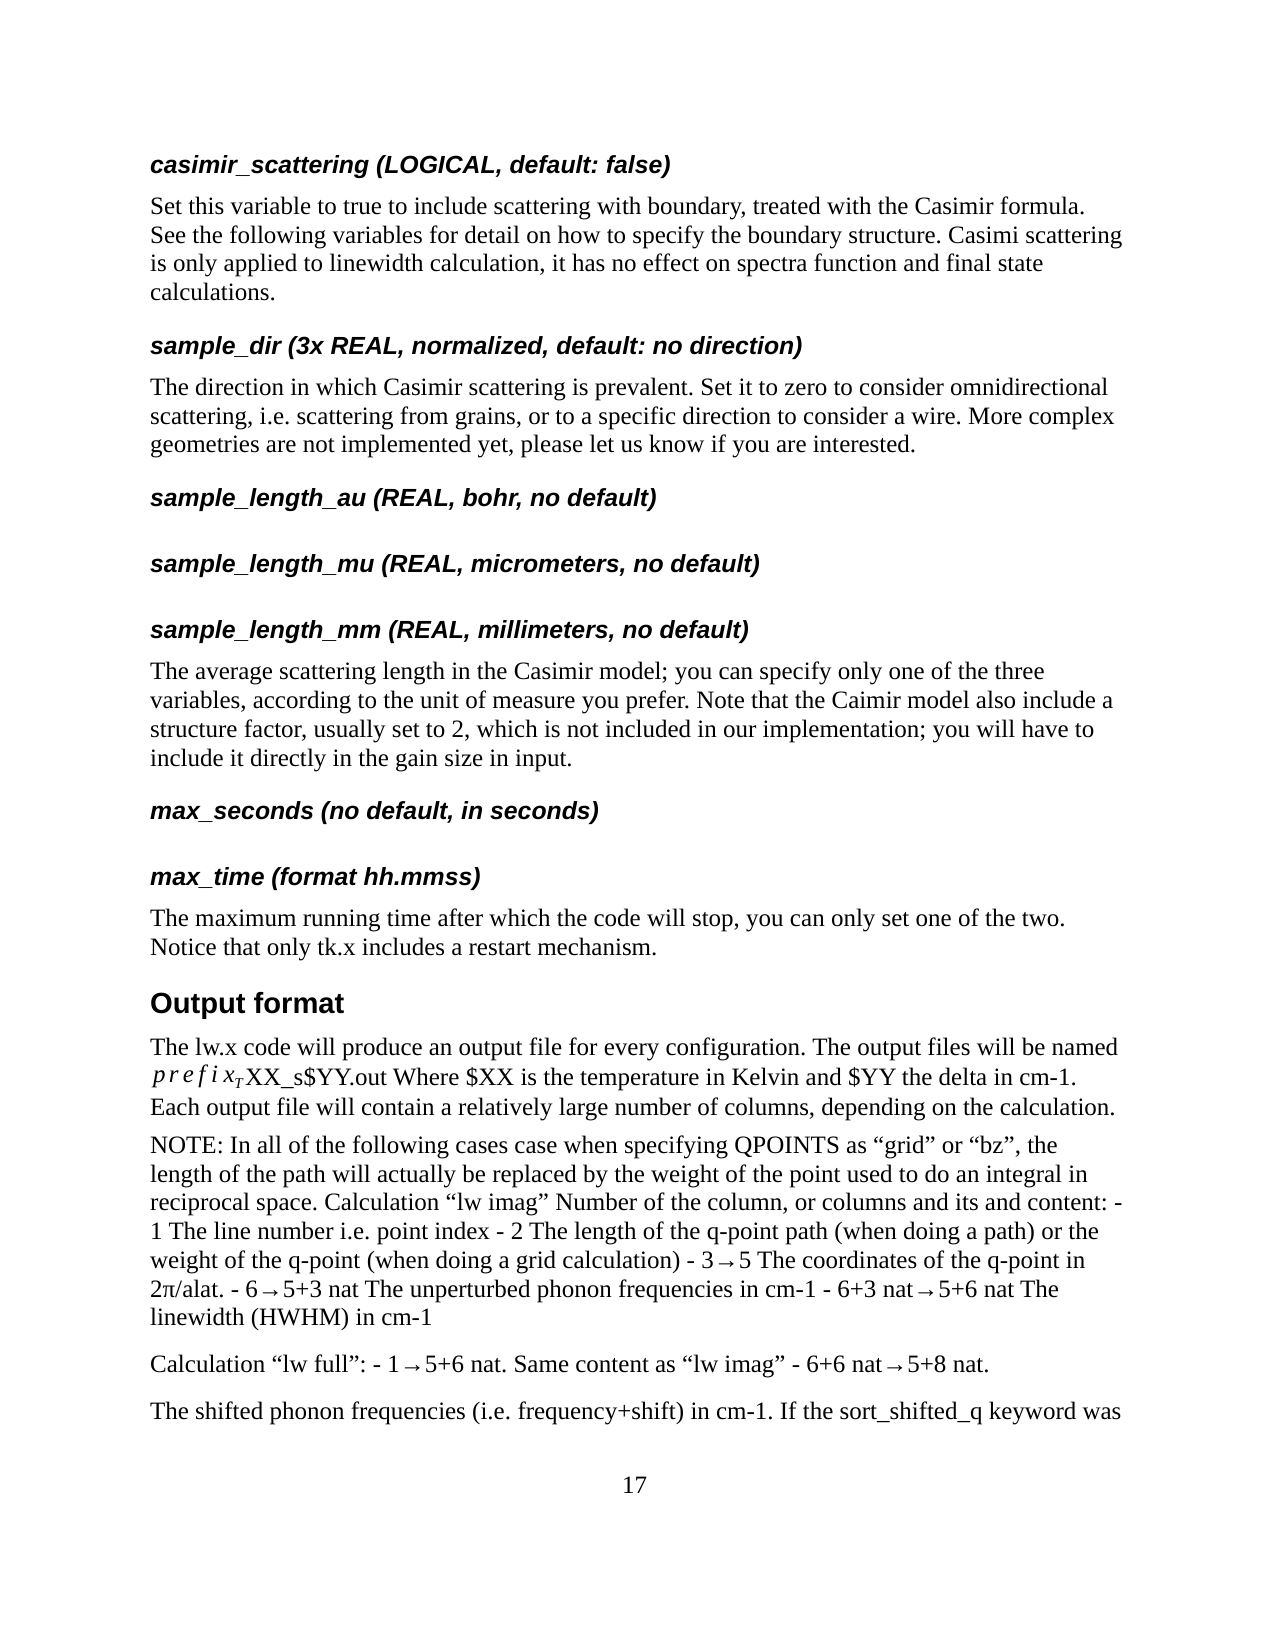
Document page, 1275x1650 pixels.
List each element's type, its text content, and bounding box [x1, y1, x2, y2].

subtitle sample_length_mu (REAL, micrometers, no default) [150, 549, 1125, 578]
subtitle Output format [150, 986, 1125, 1019]
text The shifted phonon frequencies (i.e. frequency+shift) in cm-1. If the sort_shifted_q keyword was [150, 1396, 1125, 1424]
text The maximum running time after which the code will stop, you can only set one of the two. Notice that only tk.x includes a restart mechanism. [150, 903, 1125, 961]
text The average scattering length in the Casimir model; you can specify only one of the three variables, according to the unit of measure you prefer. Note that the Caimir model also include a structure factor, usually set to 2, which is not included in our implementation; you will have to include it directly in the gain size in input. [150, 656, 1125, 771]
text The direction in which Casimir scattering is prevalent. Set it to zero to consider omnidirectional scattering, i.e. scattering from grains, or to a specific direction to consider a wire. More complex geometries are not implemented yet, please let us know if you are interested. [150, 372, 1125, 458]
subtitle sample_dir (3x REAL, normalized, default: no direction) [150, 331, 1125, 359]
subtitle sample_length_mm (REAL, millimeters, no default) [150, 615, 1125, 644]
text Calculation “lw full”: - 1→5+6 nat. Same content as “lw imag” - 6+6 nat→5+8 nat. [150, 1349, 1125, 1378]
text The lw.x code will produce an output file for every configuration. The output files will be named XX_s$YY.out Where $XX is the temperature in Kelvin and $YY the delta in cm-1. Each output file will contain a relatively large number of columns, depending on the calculation. [150, 1032, 1125, 1121]
text Set this variable to true to include scattering with boundary, treated with the Casimir formula. See the following variables for detail on how to specify the boundary structure. Casimi scattering is only applied to linewidth calculation, it has no effect on spectra function and final state calculations. [150, 191, 1125, 306]
subtitle max_time (format hh.mmss) [150, 862, 1125, 891]
subtitle max_seconds (no default, in seconds) [150, 796, 1125, 825]
text NOTE: In all of the following cases case when specifying QPOINTS as “grid” or “bz”, the length of the path will actually be replaced by the weight of the point used to do an integral in reciprocal space. Calculation “lw imag” Number of the column, or columns and its and content: - 1 The line number i.e. point index - 2 The length of the q-point path (when doing a path) or the weight of the q-point (when doing a grid calculation) - 3→5 The coordinates of the q-point in 2π/alat. - 6→5+3 nat The unperturbed phonon frequencies in cm-1 - 6+3 nat→5+6 nat The linewidth (HWHM) in cm-1 [150, 1130, 1125, 1331]
subtitle sample_length_au (REAL, bohr, no default) [150, 483, 1125, 512]
subtitle casimir_scattering (LOGICAL, default: false) [150, 150, 1125, 178]
